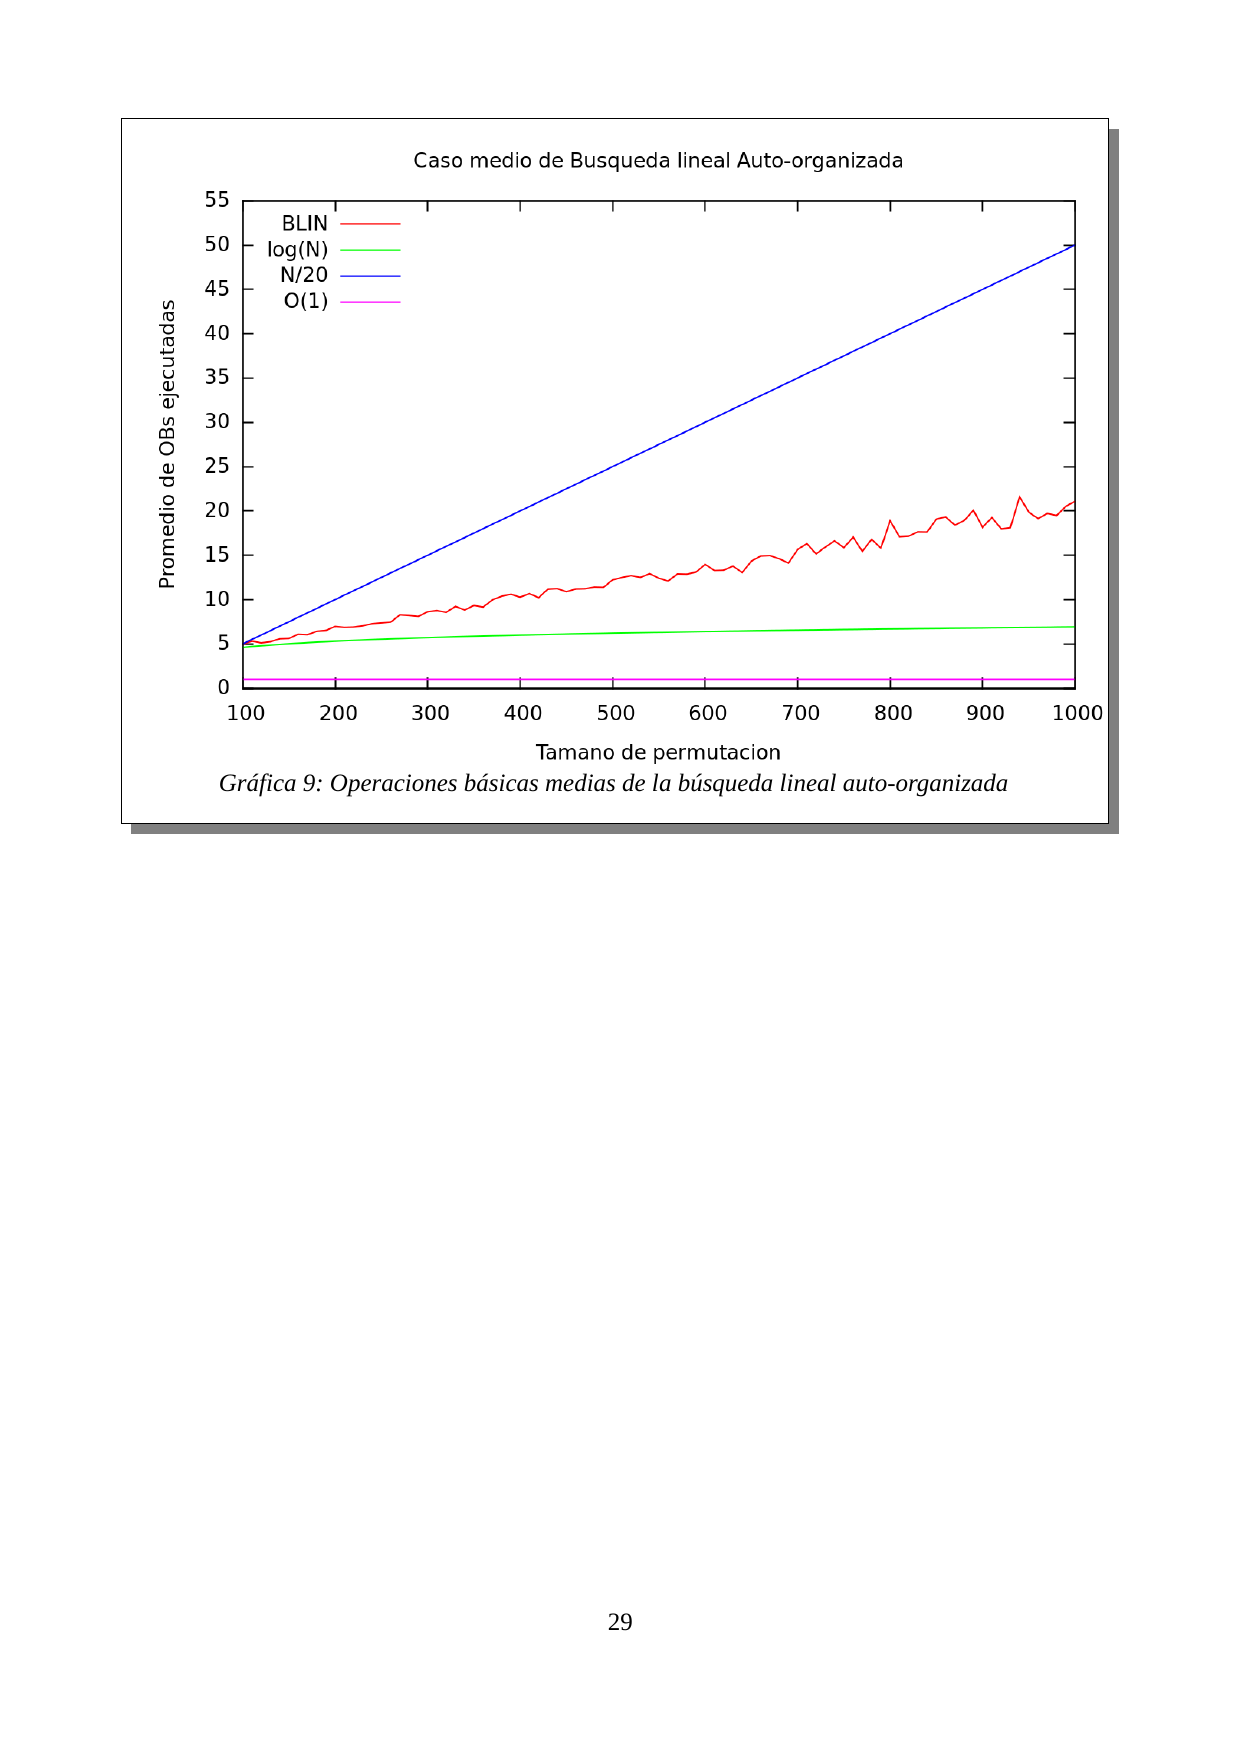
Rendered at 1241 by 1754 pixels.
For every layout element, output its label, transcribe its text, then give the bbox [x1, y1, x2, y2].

text Gráfica 9: Operaciones básicas medias de la búsqueda lineal auto-organizada [125, 769, 1105, 797]
picture [124, 122, 1105, 769]
